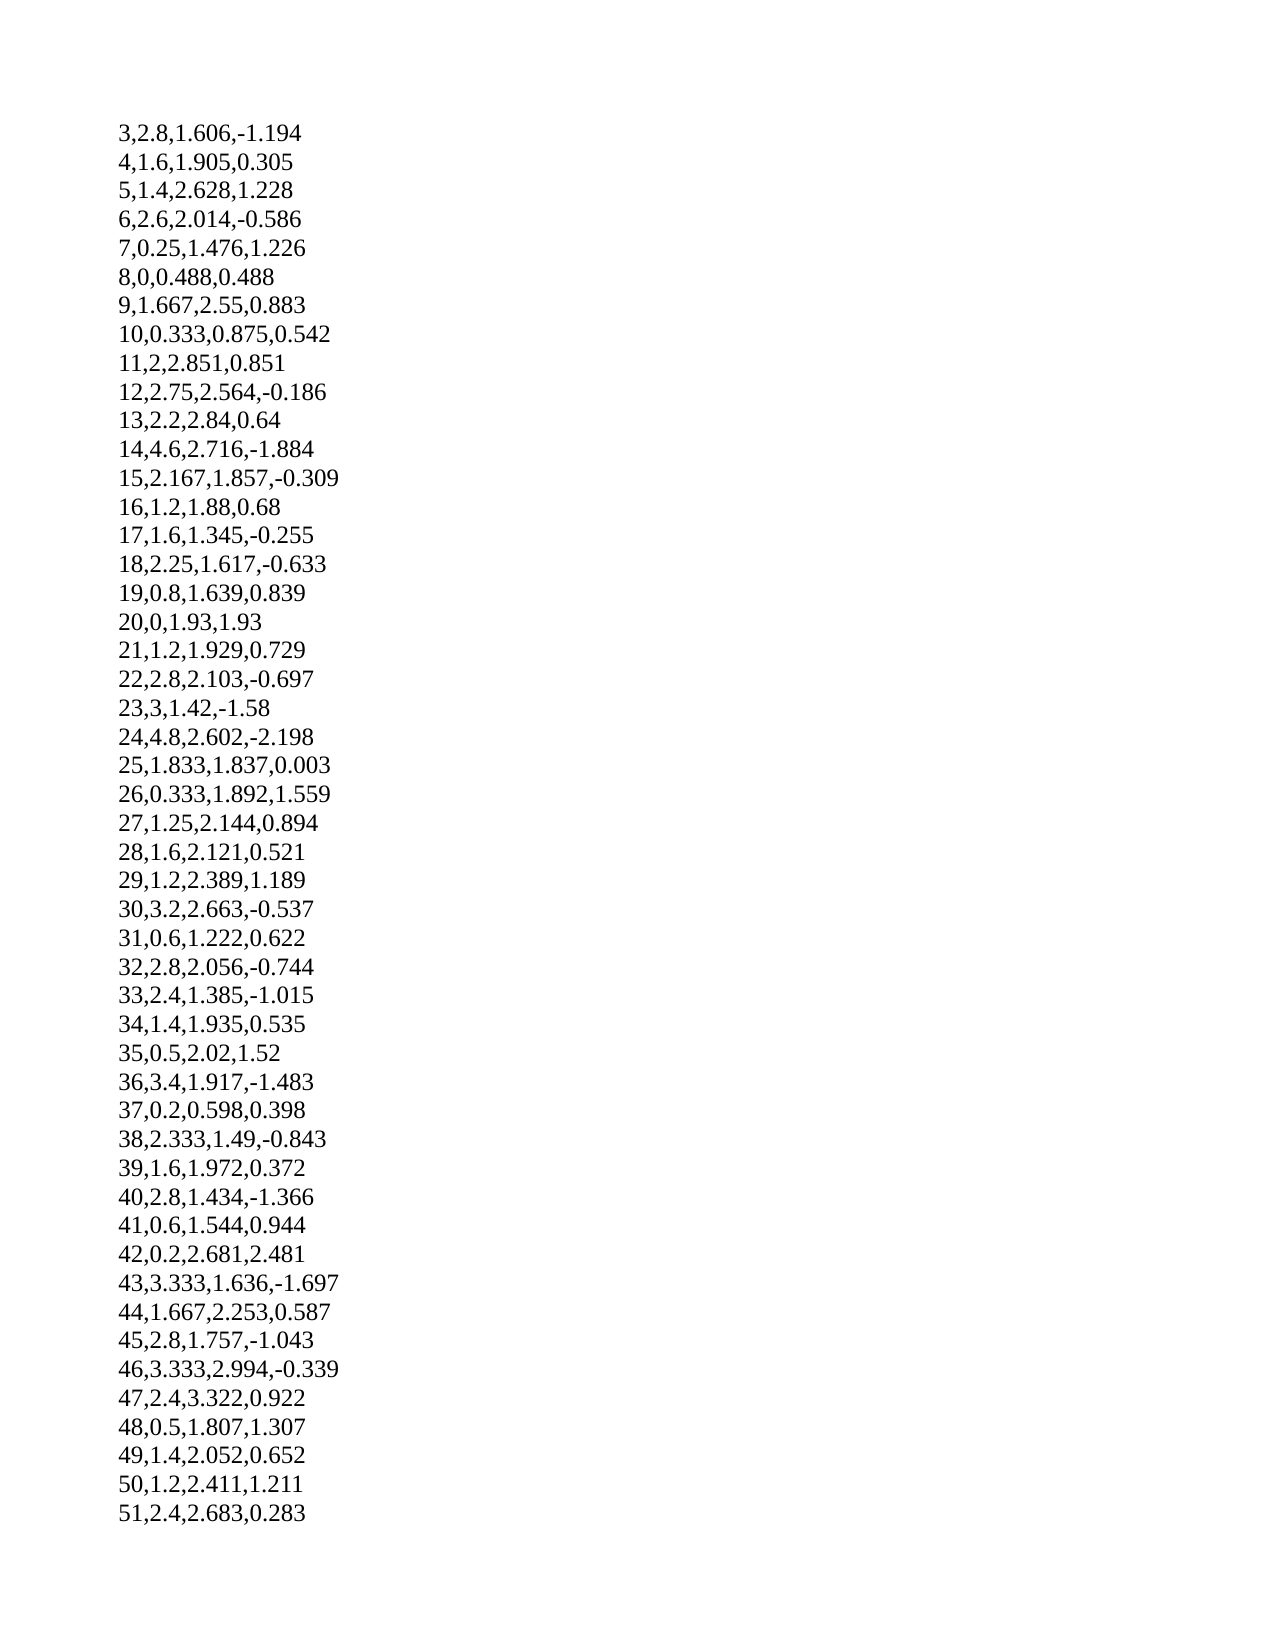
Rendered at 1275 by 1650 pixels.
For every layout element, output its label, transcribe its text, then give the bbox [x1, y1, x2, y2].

text 47,2.4,3.322,0.922 [118, 1383, 1157, 1412]
text 30,3.2,2.663,-0.537 [118, 894, 1157, 923]
text 31,0.6,1.222,0.622 [118, 923, 1157, 952]
text 27,1.25,2.144,0.894 [118, 808, 1157, 837]
text 22,2.8,2.103,-0.697 [118, 664, 1157, 693]
text 4,1.6,1.905,0.305 [118, 147, 1157, 176]
text 34,1.4,1.935,0.535 [118, 1009, 1157, 1038]
text 40,2.8,1.434,-1.366 [118, 1182, 1157, 1211]
text 9,1.667,2.55,0.883 [118, 291, 1157, 319]
text 3,2.8,1.606,-1.194 [118, 118, 1157, 147]
text 25,1.833,1.837,0.003 [118, 751, 1157, 779]
text 29,1.2,2.389,1.189 [118, 866, 1157, 894]
text 6,2.6,2.014,-0.586 [118, 204, 1157, 233]
text 24,4.8,2.602,-2.198 [118, 722, 1157, 751]
text 42,0.2,2.681,2.481 [118, 1239, 1157, 1268]
text 17,1.6,1.345,-0.255 [118, 521, 1157, 549]
text 23,3,1.42,-1.58 [118, 693, 1157, 722]
text 12,2.75,2.564,-0.186 [118, 377, 1157, 406]
text 16,1.2,1.88,0.68 [118, 492, 1157, 521]
text 11,2,2.851,0.851 [118, 348, 1157, 377]
text 41,0.6,1.544,0.944 [118, 1211, 1157, 1239]
text 46,3.333,2.994,-0.339 [118, 1354, 1157, 1383]
text 35,0.5,2.02,1.52 [118, 1038, 1157, 1067]
text 13,2.2,2.84,0.64 [118, 406, 1157, 434]
text 51,2.4,2.683,0.283 [118, 1498, 1157, 1527]
text 28,1.6,2.121,0.521 [118, 837, 1157, 866]
text 38,2.333,1.49,-0.843 [118, 1124, 1157, 1153]
text 45,2.8,1.757,-1.043 [118, 1326, 1157, 1354]
text 49,1.4,2.052,0.652 [118, 1441, 1157, 1469]
text 15,2.167,1.857,-0.309 [118, 463, 1157, 492]
text 36,3.4,1.917,-1.483 [118, 1067, 1157, 1096]
text 8,0,0.488,0.488 [118, 262, 1157, 291]
text 14,4.6,2.716,-1.884 [118, 434, 1157, 463]
text 33,2.4,1.385,-1.015 [118, 981, 1157, 1009]
text 50,1.2,2.411,1.211 [118, 1469, 1157, 1498]
text 37,0.2,0.598,0.398 [118, 1096, 1157, 1124]
text 48,0.5,1.807,1.307 [118, 1412, 1157, 1441]
text 26,0.333,1.892,1.559 [118, 779, 1157, 808]
text 10,0.333,0.875,0.542 [118, 319, 1157, 348]
text 7,0.25,1.476,1.226 [118, 233, 1157, 262]
text 20,0,1.93,1.93 [118, 607, 1157, 636]
text 21,1.2,1.929,0.729 [118, 636, 1157, 664]
text 44,1.667,2.253,0.587 [118, 1297, 1157, 1326]
text 32,2.8,2.056,-0.744 [118, 952, 1157, 981]
text 5,1.4,2.628,1.228 [118, 176, 1157, 204]
text 43,3.333,1.636,-1.697 [118, 1268, 1157, 1297]
text 39,1.6,1.972,0.372 [118, 1153, 1157, 1182]
text 18,2.25,1.617,-0.633 [118, 549, 1157, 578]
text 19,0.8,1.639,0.839 [118, 578, 1157, 607]
